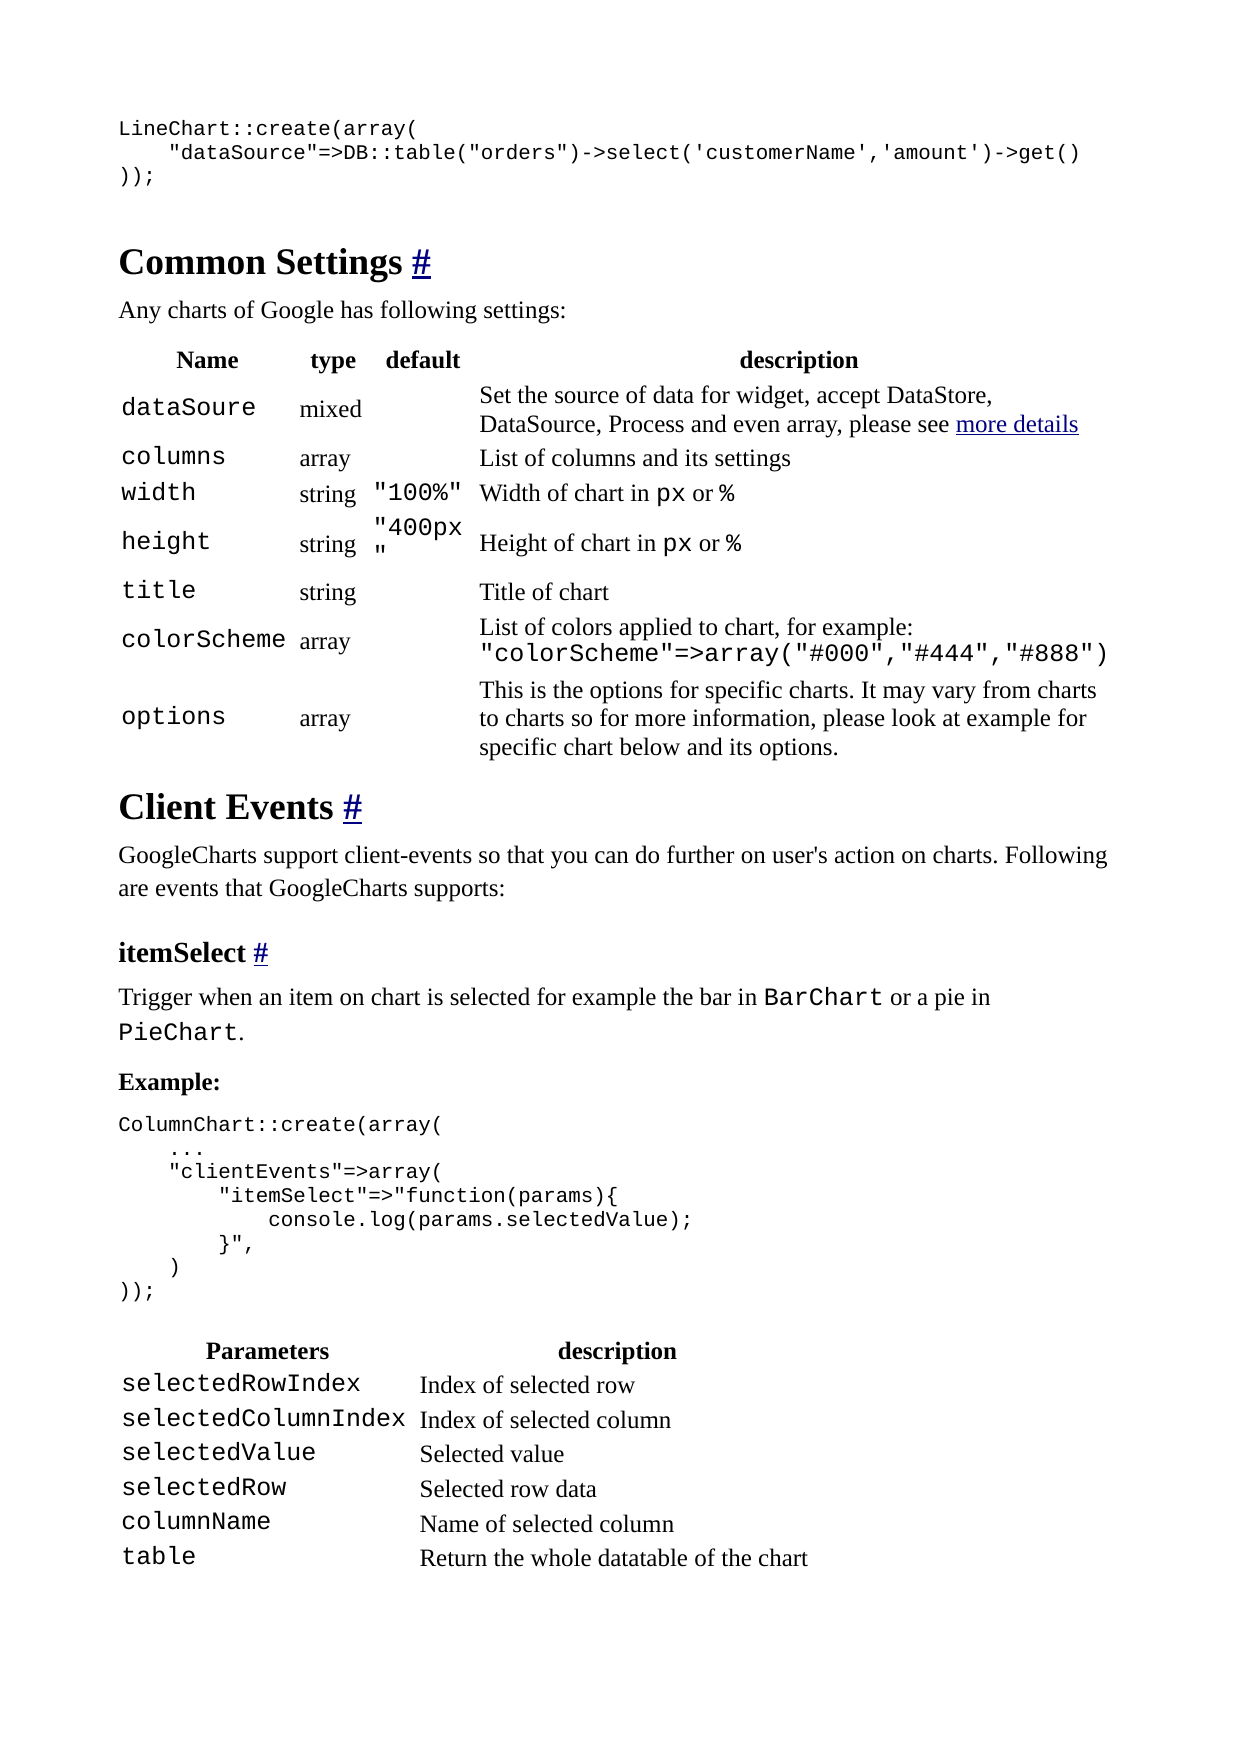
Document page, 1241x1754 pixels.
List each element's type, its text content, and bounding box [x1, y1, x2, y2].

table_cell string [296, 475, 370, 512]
table_cell Selected value [416, 1437, 818, 1471]
text }", [118, 1232, 1122, 1256]
table_cell List of columns and its settings [476, 441, 1122, 475]
text ... [118, 1138, 1122, 1162]
table_cell Set the source of data for widget, accept DataStore, DataSource, Process and even array, please see more details [476, 377, 1122, 441]
table_cell Name of selected column [416, 1506, 818, 1540]
table_cell "100%" [370, 475, 476, 512]
table_cell height [118, 512, 296, 574]
text Trigger when an item on chart is selected for example the bar in BarChart or a pie in PieChart. [118, 982, 1122, 1047]
table_header Name [118, 343, 296, 377]
table_cell array [296, 441, 370, 475]
table_header type [296, 343, 370, 377]
table_cell columnName [118, 1506, 416, 1540]
table_cell Selected row data [416, 1471, 818, 1506]
table_cell options [118, 672, 296, 764]
table_cell [370, 441, 476, 475]
table_cell selectedRow [118, 1471, 416, 1506]
subtitle Common Settings # [118, 239, 1122, 282]
table_cell width [118, 475, 296, 512]
table_cell Title of chart [476, 574, 1122, 609]
table_cell [370, 574, 476, 609]
table_cell [370, 609, 476, 672]
table_cell dataSoure [118, 377, 296, 441]
table_cell "400px" [370, 512, 476, 574]
text "clientEvents"=>array( [118, 1162, 1122, 1185]
text )); [118, 165, 1122, 189]
table_cell string [296, 512, 370, 574]
table_cell Index of selected row [416, 1368, 818, 1402]
table_cell This is the options for specific charts. It may vary from charts to charts so for more information, please look at example for specific chart below and its options. [476, 672, 1122, 764]
text console.log(params.selectedValue); [118, 1209, 1122, 1232]
table_header Parameters [118, 1333, 416, 1367]
table_cell [370, 377, 476, 441]
subtitle Client Events # [118, 785, 1122, 828]
table_cell List of colors applied to chart, for example: "colorScheme"=>array("#000","#444","#888") [476, 609, 1122, 672]
table_cell selectedValue [118, 1437, 416, 1471]
text ) [118, 1256, 1122, 1280]
table_cell Height of chart in px or % [476, 512, 1122, 574]
table_cell title [118, 574, 296, 609]
table_cell selectedRowIndex [118, 1368, 416, 1402]
text GoogleCharts support client-events so that you can do further on user's action on charts. Following are events that GoogleCharts supports: [118, 840, 1122, 902]
table_header default [370, 343, 476, 377]
text Any charts of Google has following settings: [118, 295, 1122, 324]
text Example: [118, 1067, 1122, 1095]
table_cell selectedColumnIndex [118, 1402, 416, 1437]
table_header description [476, 343, 1122, 377]
table_cell string [296, 574, 370, 609]
subtitle itemSelect # [118, 936, 1122, 969]
table_cell colorScheme [118, 609, 296, 672]
text )); [118, 1280, 1122, 1303]
table_cell columns [118, 441, 296, 475]
table_cell Width of chart in px or % [476, 475, 1122, 512]
table_cell [370, 672, 476, 764]
table_cell array [296, 672, 370, 764]
table_cell array [296, 609, 370, 672]
table_cell Return the whole datatable of the chart [416, 1540, 818, 1575]
table_cell table [118, 1540, 416, 1575]
text "dataSource"=>DB::table("orders")->select('customerName','amount')->get() [118, 142, 1122, 165]
text ColumnChart::create(array( [118, 1114, 1122, 1138]
text "itemSelect"=>"function(params){ [118, 1185, 1122, 1209]
table_header description [416, 1333, 818, 1367]
table_cell mixed [296, 377, 370, 441]
table_cell Index of selected column [416, 1402, 818, 1437]
text LineChart::create(array( [118, 118, 1122, 142]
